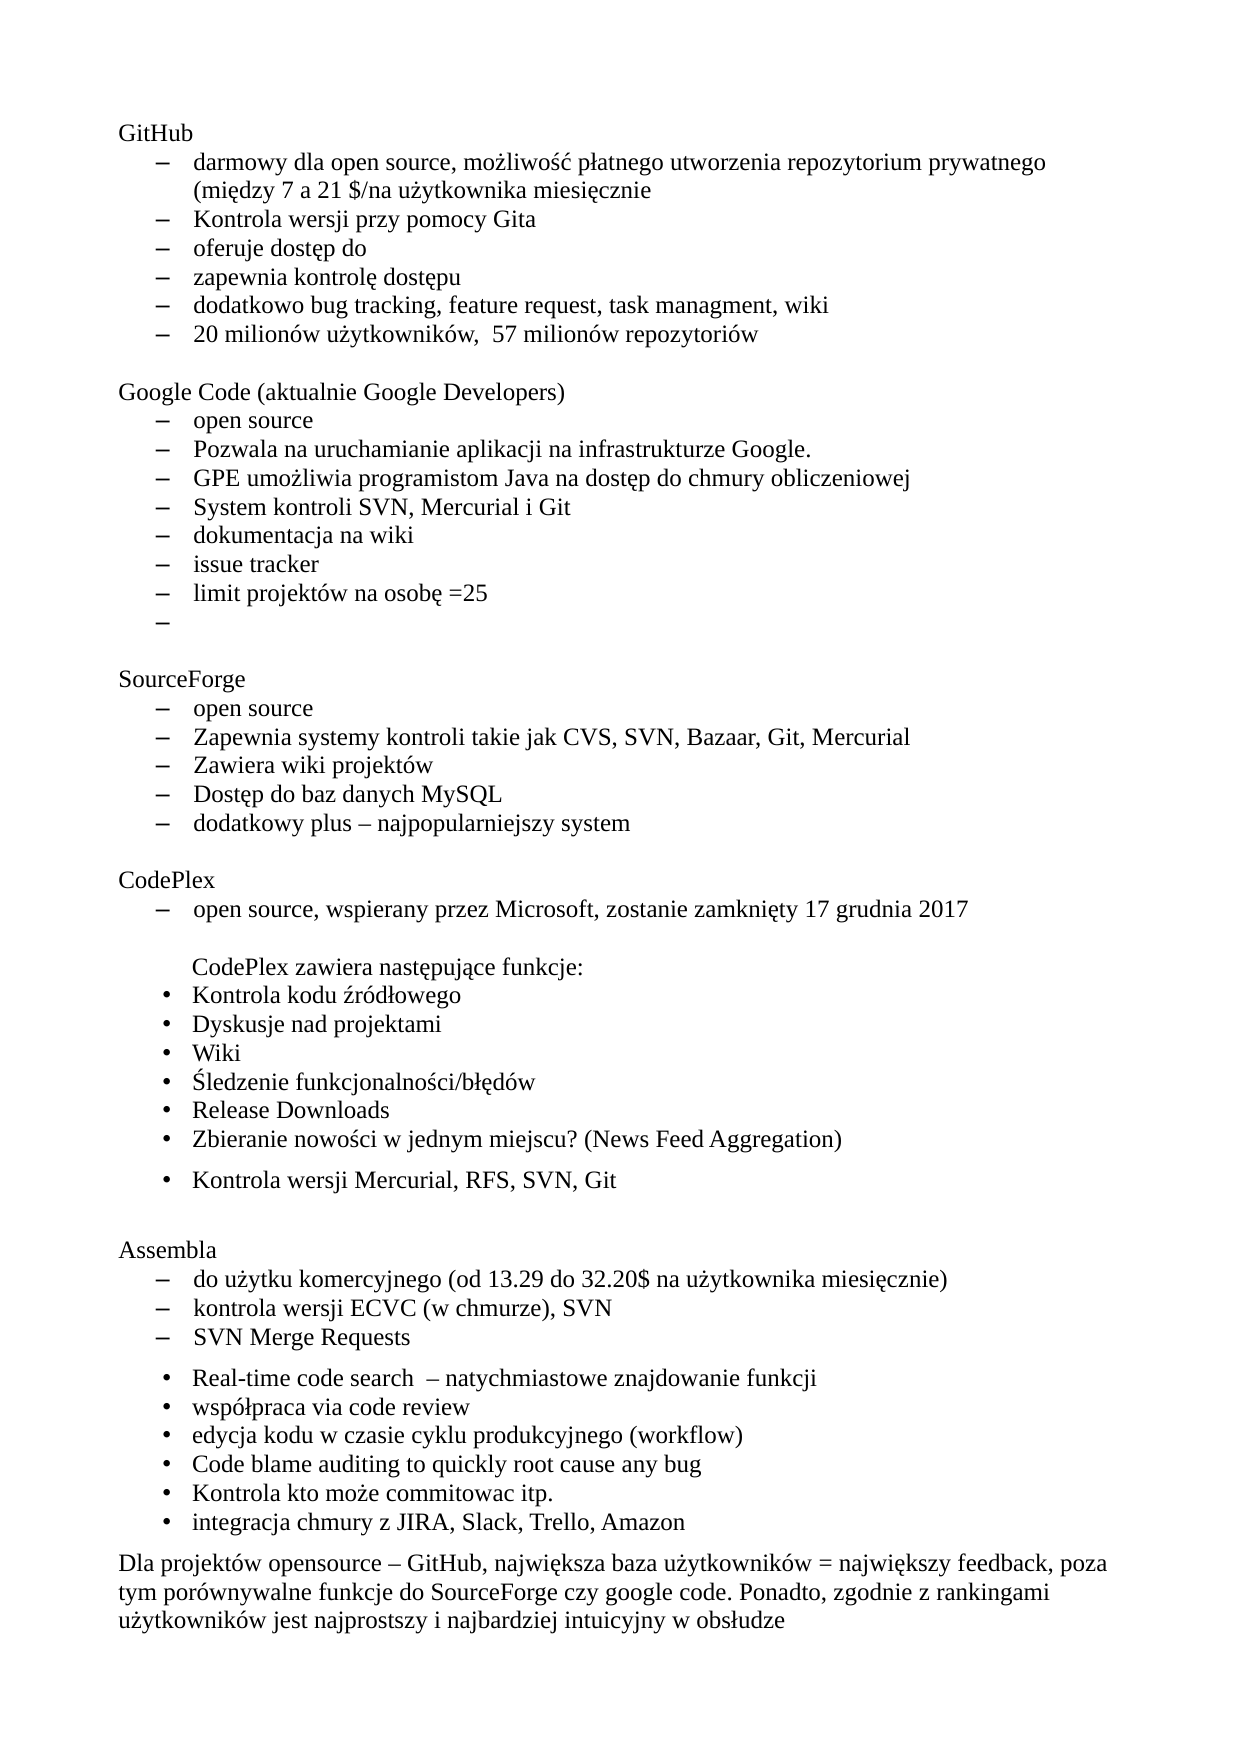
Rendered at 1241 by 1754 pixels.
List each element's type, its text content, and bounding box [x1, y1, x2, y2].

list darmowy dla open source, możliwość płatnego utworzenia repozytorium prywatnego (między 7 a 21 $/na użytkownika miesięcznie [156, 147, 1122, 204]
list edycja kodu w czasie cyklu produkcyjnego (workflow) [162, 1421, 1122, 1449]
list dodatkowy plus – najpopularniejszy system [156, 808, 1122, 837]
list dodatkowo bug tracking, feature request, task managment, wiki [156, 291, 1122, 319]
list Real-time code search – natychmiastowe znajdowanie funkcji [162, 1363, 1122, 1392]
list Zapewnia systemy kontroli takie jak CVS, SVN, Bazaar, Git, Mercurial [156, 722, 1122, 751]
text SourceForge [118, 664, 1122, 693]
list Dyskusje nad projektami [162, 1009, 1122, 1038]
list zapewnia kontrolę dostępu [156, 262, 1122, 291]
list dokumentacja na wiki [156, 521, 1122, 549]
list Kontrola kodu źródłowego [162, 981, 1122, 1009]
list open source [156, 406, 1122, 434]
list oferuje dostęp do [156, 233, 1122, 262]
list Śledzenie funkcjonalności/błędów [162, 1067, 1122, 1096]
list Code blame auditing to quickly root cause any bug [162, 1449, 1122, 1478]
list 20 milionów użytkowników, 57 milionów repozytoriów [156, 319, 1122, 348]
list współpraca via code review [162, 1392, 1122, 1421]
text Dla projektów opensource – GitHub, największa baza użytkowników = największy feedback, poza tym porównywalne funkcje do SourceForge czy google code. Ponadto, zgodnie z rankingami użytkowników jest najprostszy i najbardziej intuicyjny w obsłudze [118, 1548, 1122, 1634]
list Zawiera wiki projektów [156, 751, 1122, 779]
text GitHub [118, 118, 1122, 147]
list GPE umożliwia programistom Java na dostęp do chmury obliczeniowej [156, 463, 1122, 492]
list limit projektów na osobę =25 [156, 578, 1122, 607]
list Wiki [162, 1038, 1122, 1067]
list Kontrola wersji Mercurial, RFS, SVN, Git [162, 1166, 1122, 1194]
text Google Code (aktualnie Google Developers) [118, 377, 1122, 406]
list Kontrola kto może commitowac itp. [162, 1478, 1122, 1507]
list Release Downloads [162, 1096, 1122, 1124]
list do użytku komercyjnego (od 13.29 do 32.20$ na użytkownika miesięcznie) [156, 1264, 1122, 1293]
list Dostęp do baz danych MySQL [156, 779, 1122, 808]
list kontrola wersji ECVC (w chmurze), SVN [156, 1293, 1122, 1322]
list integracja chmury z JIRA, Slack, Trello, Amazon [162, 1507, 1122, 1536]
text CodePlex [118, 866, 1122, 894]
list SVN Merge Requests [156, 1322, 1122, 1351]
list open source [156, 693, 1122, 722]
list open source, wspierany przez Microsoft, zostanie zamknięty 17 grudnia 2017 [156, 894, 1122, 923]
list Zbieranie nowości w jednym miejscu? (News Feed Aggregation) [162, 1124, 1122, 1153]
list System kontroli SVN, Mercurial i Git [156, 492, 1122, 521]
list Pozwala na uruchamianie aplikacji na infrastrukturze Google. [156, 434, 1122, 463]
list Kontrola wersji przy pomocy Gita [156, 204, 1122, 233]
text Assembla [118, 1236, 1122, 1264]
list issue tracker [156, 549, 1122, 578]
text CodePlex zawiera następujące funkcje: [118, 952, 1122, 981]
